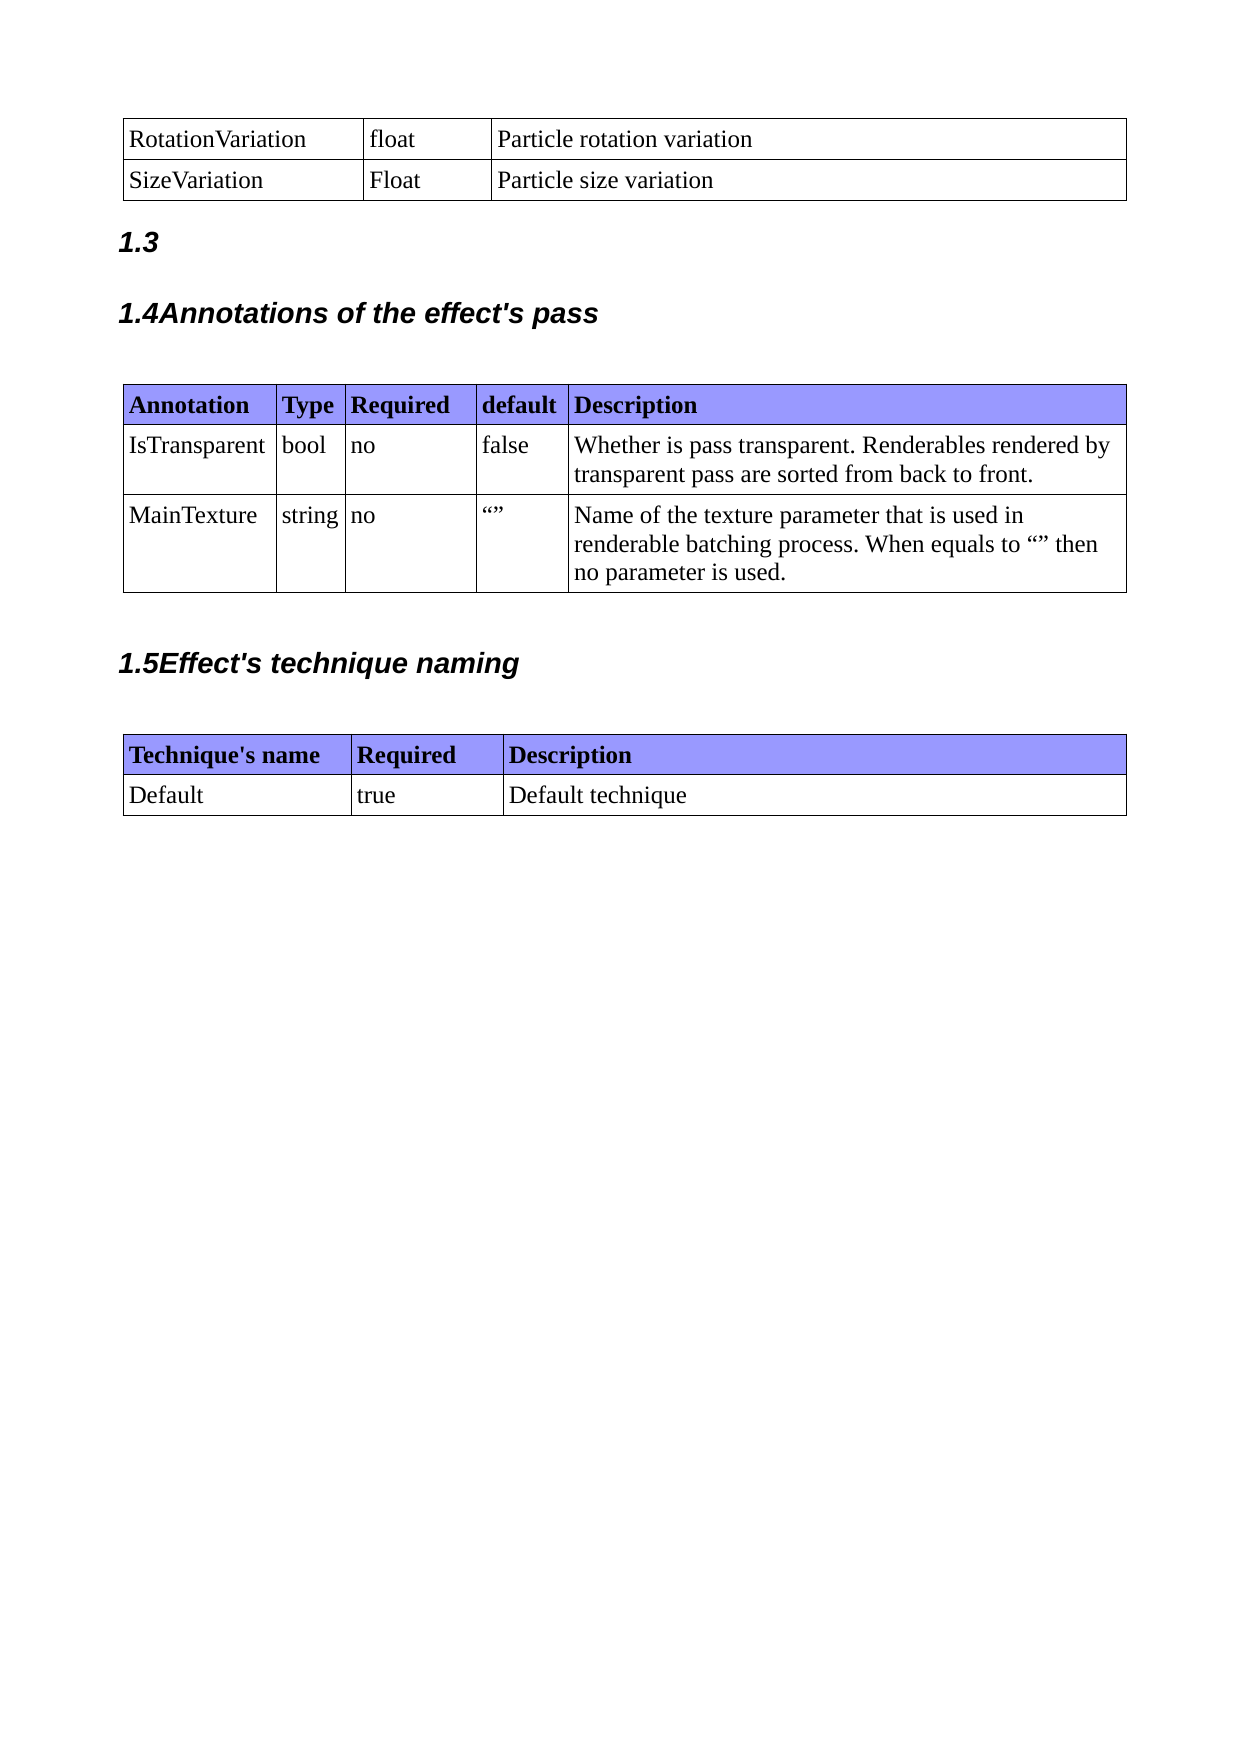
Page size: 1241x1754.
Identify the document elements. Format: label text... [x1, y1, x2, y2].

table_cell Particle size variation [492, 160, 1126, 199]
table_cell false [477, 425, 568, 494]
table_header default [477, 385, 568, 424]
table_header Description [569, 385, 1126, 424]
table_cell Default [124, 775, 351, 815]
table_cell Whether is pass transparent. Renderables rendered by transparent pass are sorted from back to front. [569, 425, 1126, 494]
table_header Required [346, 385, 476, 424]
table_cell true [352, 775, 503, 815]
table_header Type [277, 385, 345, 424]
table_cell RotationVariation [124, 119, 363, 159]
table_header Required [352, 735, 503, 774]
subtitle Effect's technique naming [118, 646, 1122, 680]
table_cell Particle rotation variation [492, 119, 1126, 159]
subtitle Annotations of the effect's pass [118, 296, 1122, 330]
table_cell string [277, 495, 345, 592]
table_header Technique's name [124, 735, 351, 774]
table_cell “” [477, 495, 568, 592]
table_cell Default technique [504, 775, 1126, 815]
table_header Description [504, 735, 1126, 774]
table_cell Float [364, 160, 491, 199]
table_cell SizeVariation [124, 160, 363, 199]
table_cell bool [277, 425, 345, 494]
table_cell no [346, 495, 476, 592]
table_cell Name of the texture parameter that is used in renderable batching process. When equals to “” then no parameter is used. [569, 495, 1126, 592]
table_header Annotation [124, 385, 276, 424]
table_cell float [364, 119, 491, 159]
table_cell no [346, 425, 476, 494]
table_cell MainTexture [124, 495, 276, 592]
table_cell IsTransparent [124, 425, 276, 494]
